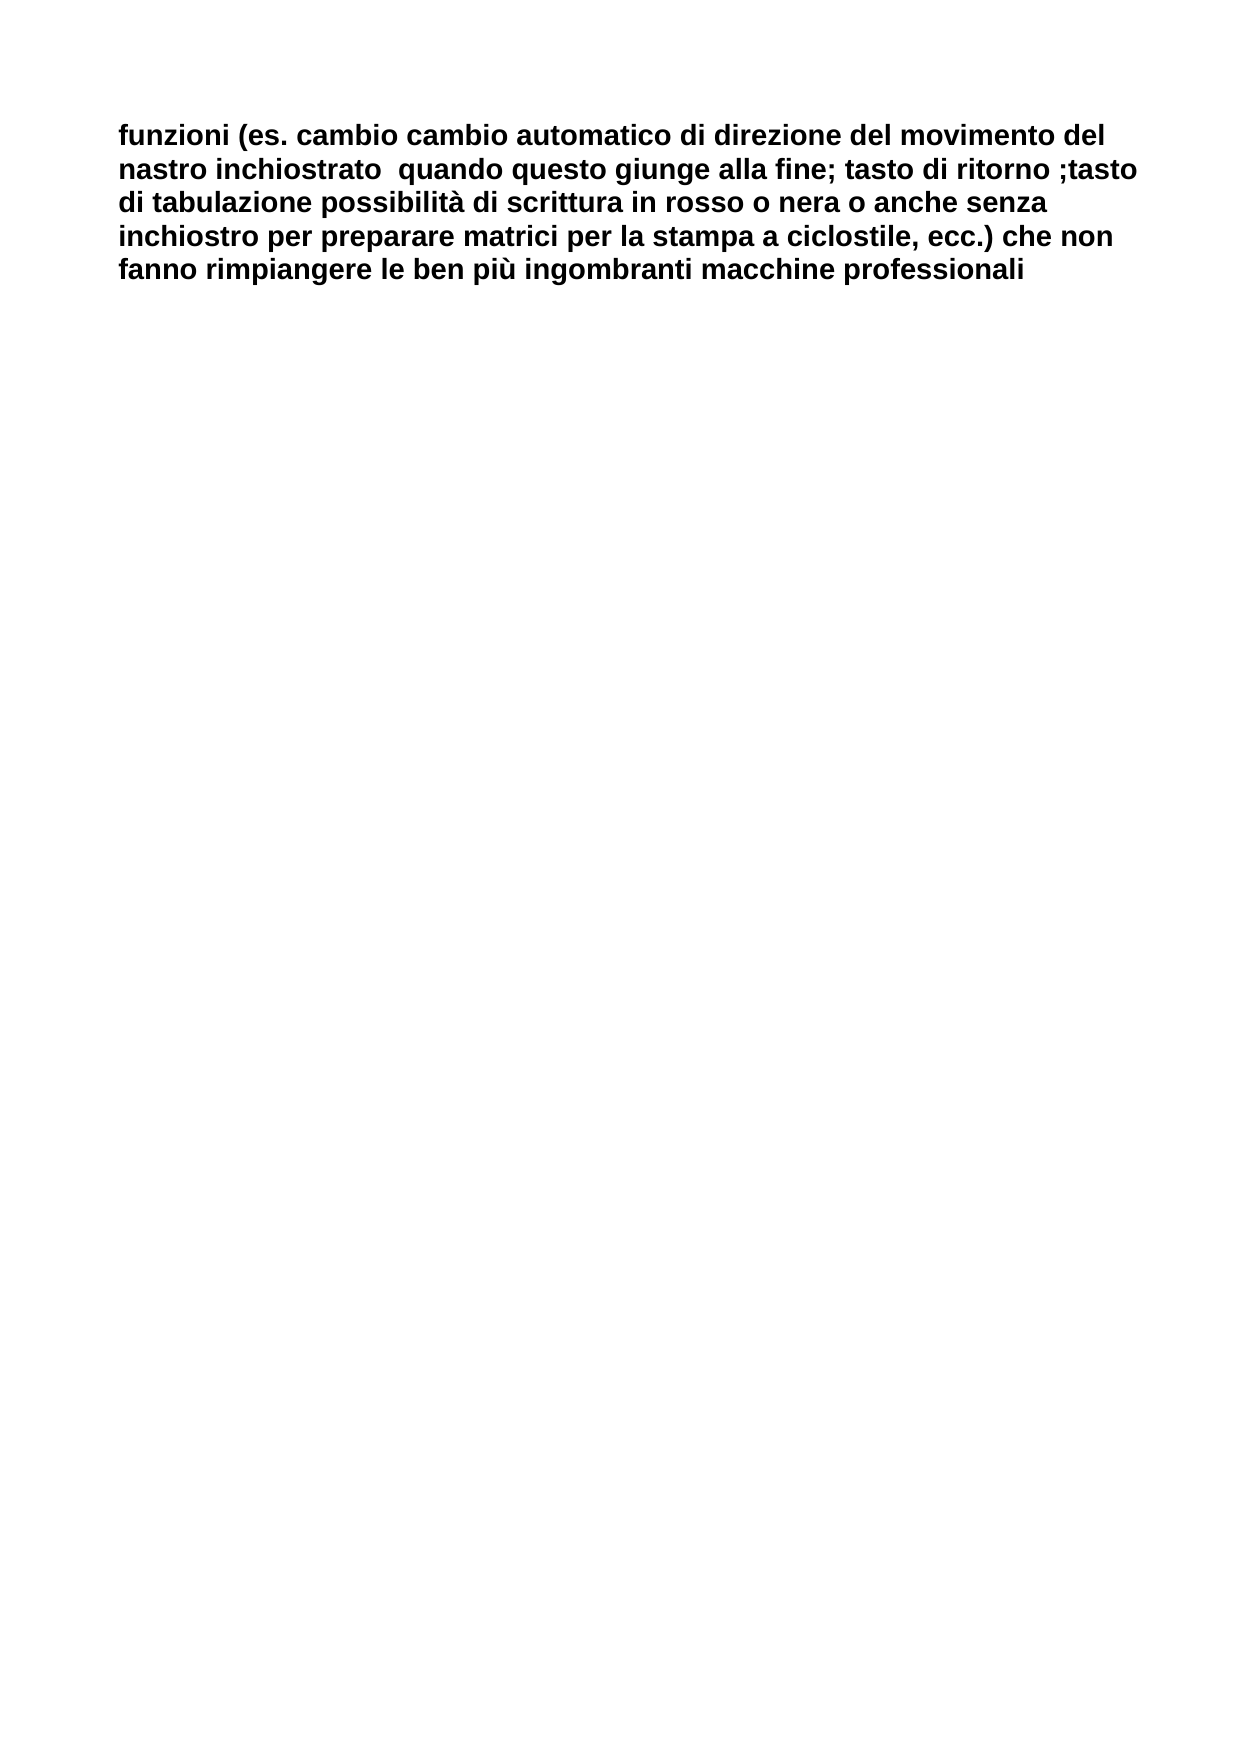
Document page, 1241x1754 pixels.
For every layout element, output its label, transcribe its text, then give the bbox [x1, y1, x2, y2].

text funzioni (es. cambio cambio automatico di direzione del movimento del nastro inchiostrato quando questo giunge alla fine; tasto di ritorno ;tasto di tabulazione possibilità di scrittura in rosso o nera o anche senza inchiostro per preparare matrici per la stampa a ciclostile, ecc.) che non fanno rimpiangere le ben più ingombranti macchine professionali [118, 118, 1152, 286]
